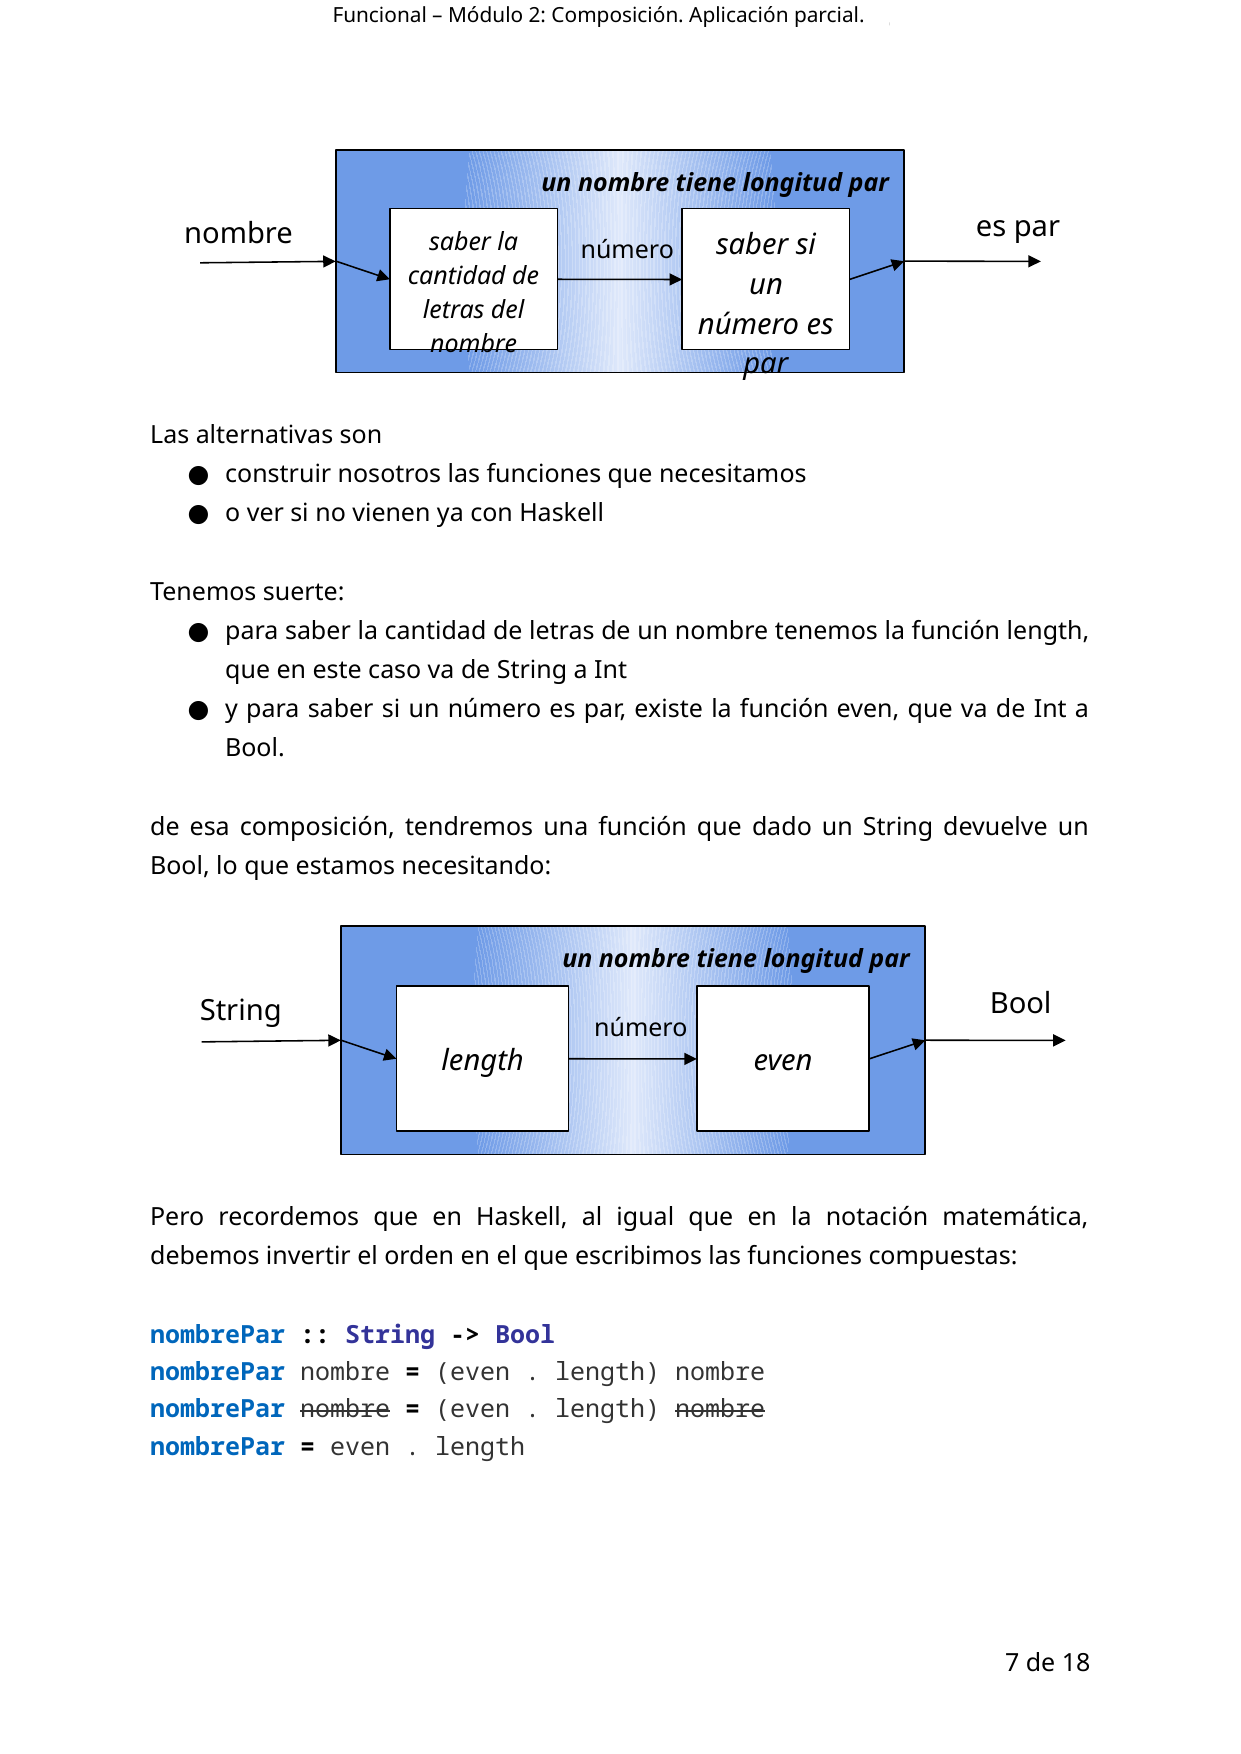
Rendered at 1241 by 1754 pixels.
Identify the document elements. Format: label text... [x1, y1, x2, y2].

list o ver si no vienen ya con Haskell [187, 495, 1090, 529]
text nombrePar :: String -> Bool [150, 1316, 1090, 1350]
text Las alternativas son [150, 417, 1090, 451]
text Tenemos suerte: [150, 573, 1090, 607]
text Pero recordemos que en Haskell, al igual que en la notación matemática, debemos invertir el orden en el que escribimos las funciones compuestas: [150, 1199, 1090, 1272]
text nombrePar = even . length [150, 1428, 1090, 1463]
text nombrePar nombre = (even . length) nombre [150, 1354, 1090, 1388]
text de esa composición, tendremos una función que dado un String devuelve un Bool, lo que estamos necesitando: [150, 808, 1090, 882]
list para saber la cantidad de letras de un nombre tenemos la función length, que en este caso va de String a Int [187, 613, 1090, 686]
list construir nosotros las funciones que necesitamos [187, 456, 1090, 490]
list y para saber si un número es par, existe la función even, que va de Int a Bool. [187, 691, 1090, 764]
text nombrePar nombre = (even . length) nombre [150, 1391, 1090, 1425]
